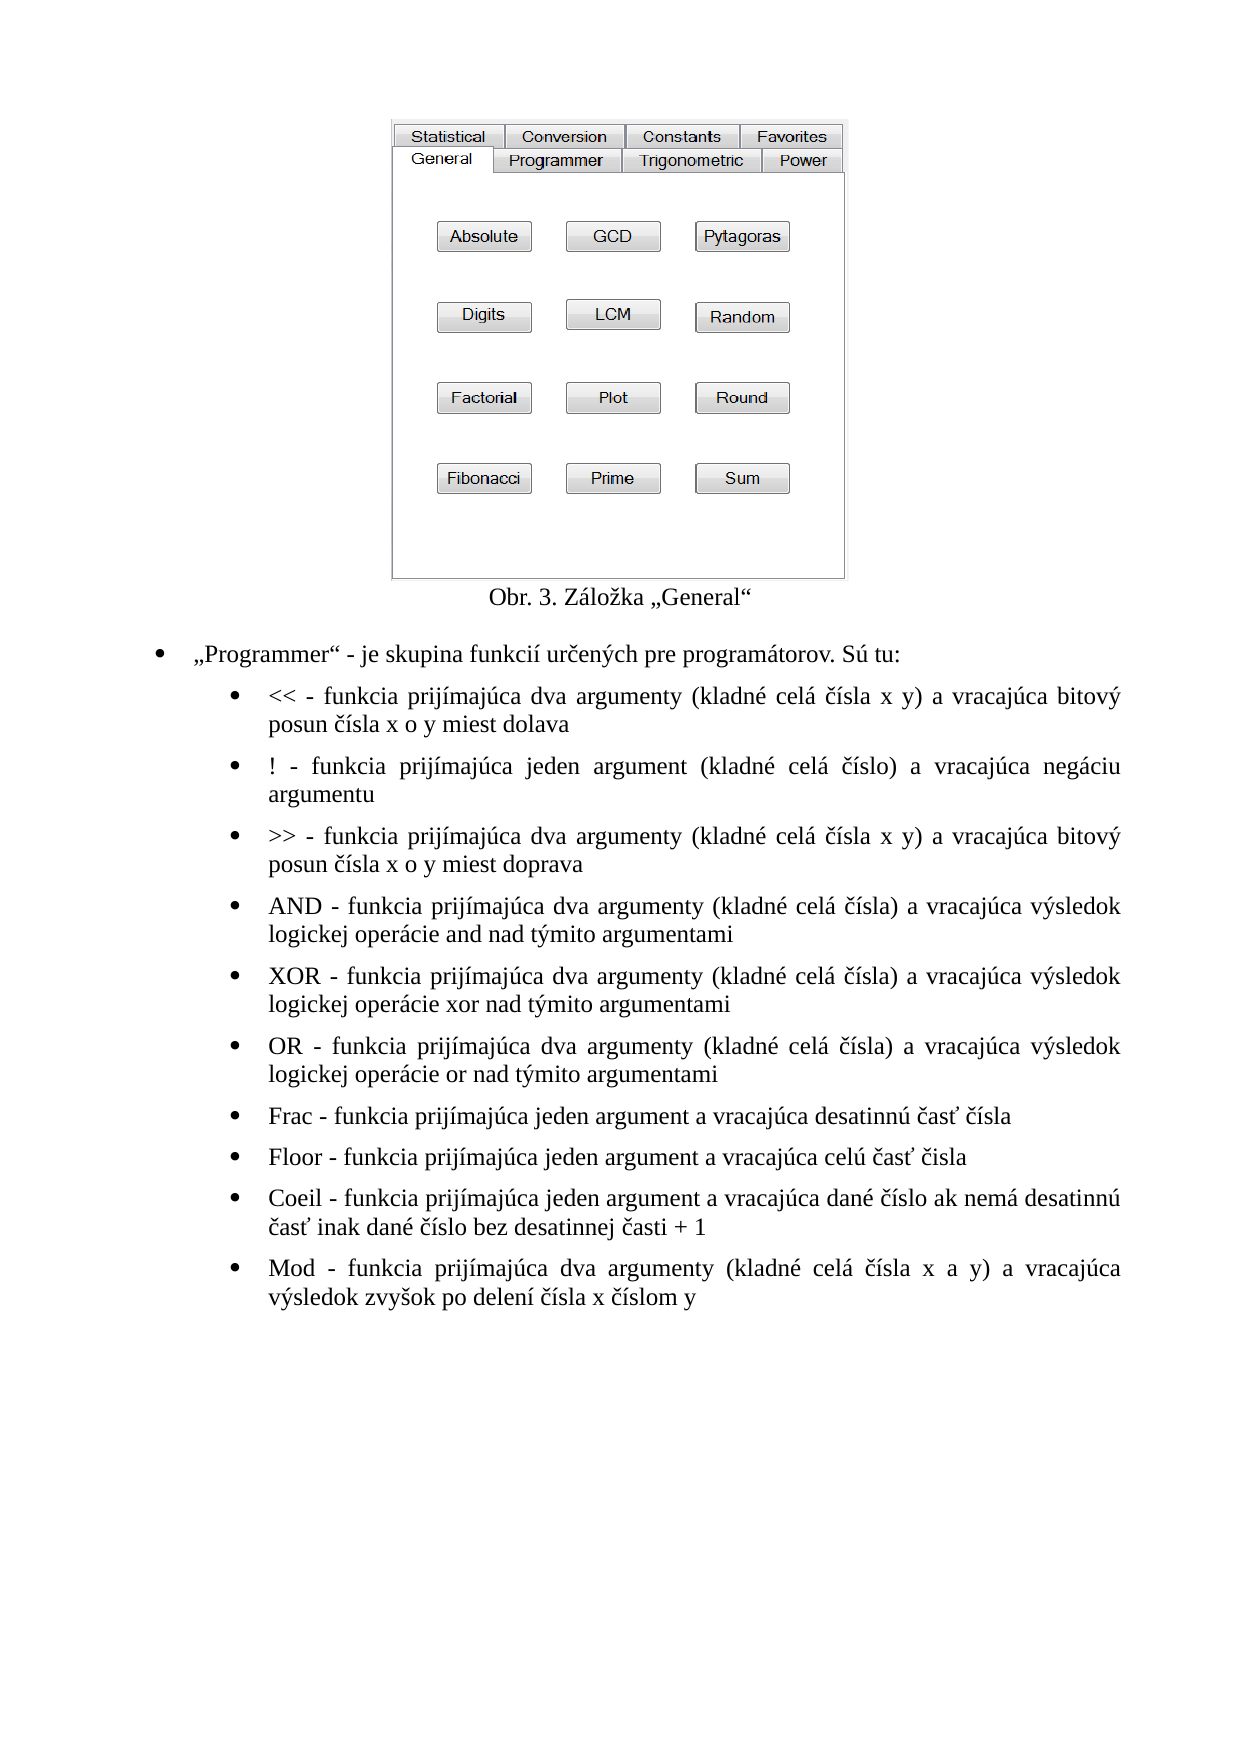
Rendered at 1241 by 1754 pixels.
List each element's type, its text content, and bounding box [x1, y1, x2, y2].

list ! - funkcia prijímajúca jeden argument (kladné celá číslo) a vracajúca negáciu argumentu [231, 751, 1122, 808]
list >> - funkcia prijímajúca dva argumenty (kladné celá čísla x y) a vracajúca bitový posun čísla x o y miest doprava [231, 821, 1122, 878]
picture [391, 119, 849, 581]
list Mod - funkcia prijímajúca dva argumenty (kladné celá čísla x a y) a vracajúca výsledok zvyšok po delení čísla x číslom y [231, 1253, 1122, 1311]
list XOR - funkcia prijímajúca dva argumenty (kladné celá čísla) a vracajúca výsledok logickej operácie xor nad týmito argumentami [231, 961, 1122, 1018]
list Coeil - funkcia prijímajúca jeden argument a vracajúca dané číslo ak nemá desatinnú časť inak dané číslo bez desatinnej časti + 1 [231, 1183, 1122, 1241]
list OR - funkcia prijímajúca dva argumenty (kladné celá čísla) a vracajúca výsledok logickej operácie or nad týmito argumentami [231, 1031, 1122, 1088]
list Frac - funkcia prijímajúca jeden argument a vracajúca desatinnú časť čísla [231, 1101, 1122, 1129]
list AND - funkcia prijímajúca dva argumenty (kladné celá čísla) a vracajúca výsledok logickej operácie and nad týmito argumentami [231, 891, 1122, 948]
list << - funkcia prijímajúca dva argumenty (kladné celá čísla x y) a vracajúca bitový posun čísla x o y miest dolava [231, 681, 1122, 738]
list „Programmer“ - je skupina funkcií určených pre programátorov. Sú tu: [156, 639, 1122, 668]
list Floor - funkcia prijímajúca jeden argument a vracajúca celú časť čisla [231, 1142, 1122, 1171]
text Obr. 3. Záložka „General“ [118, 118, 1122, 611]
